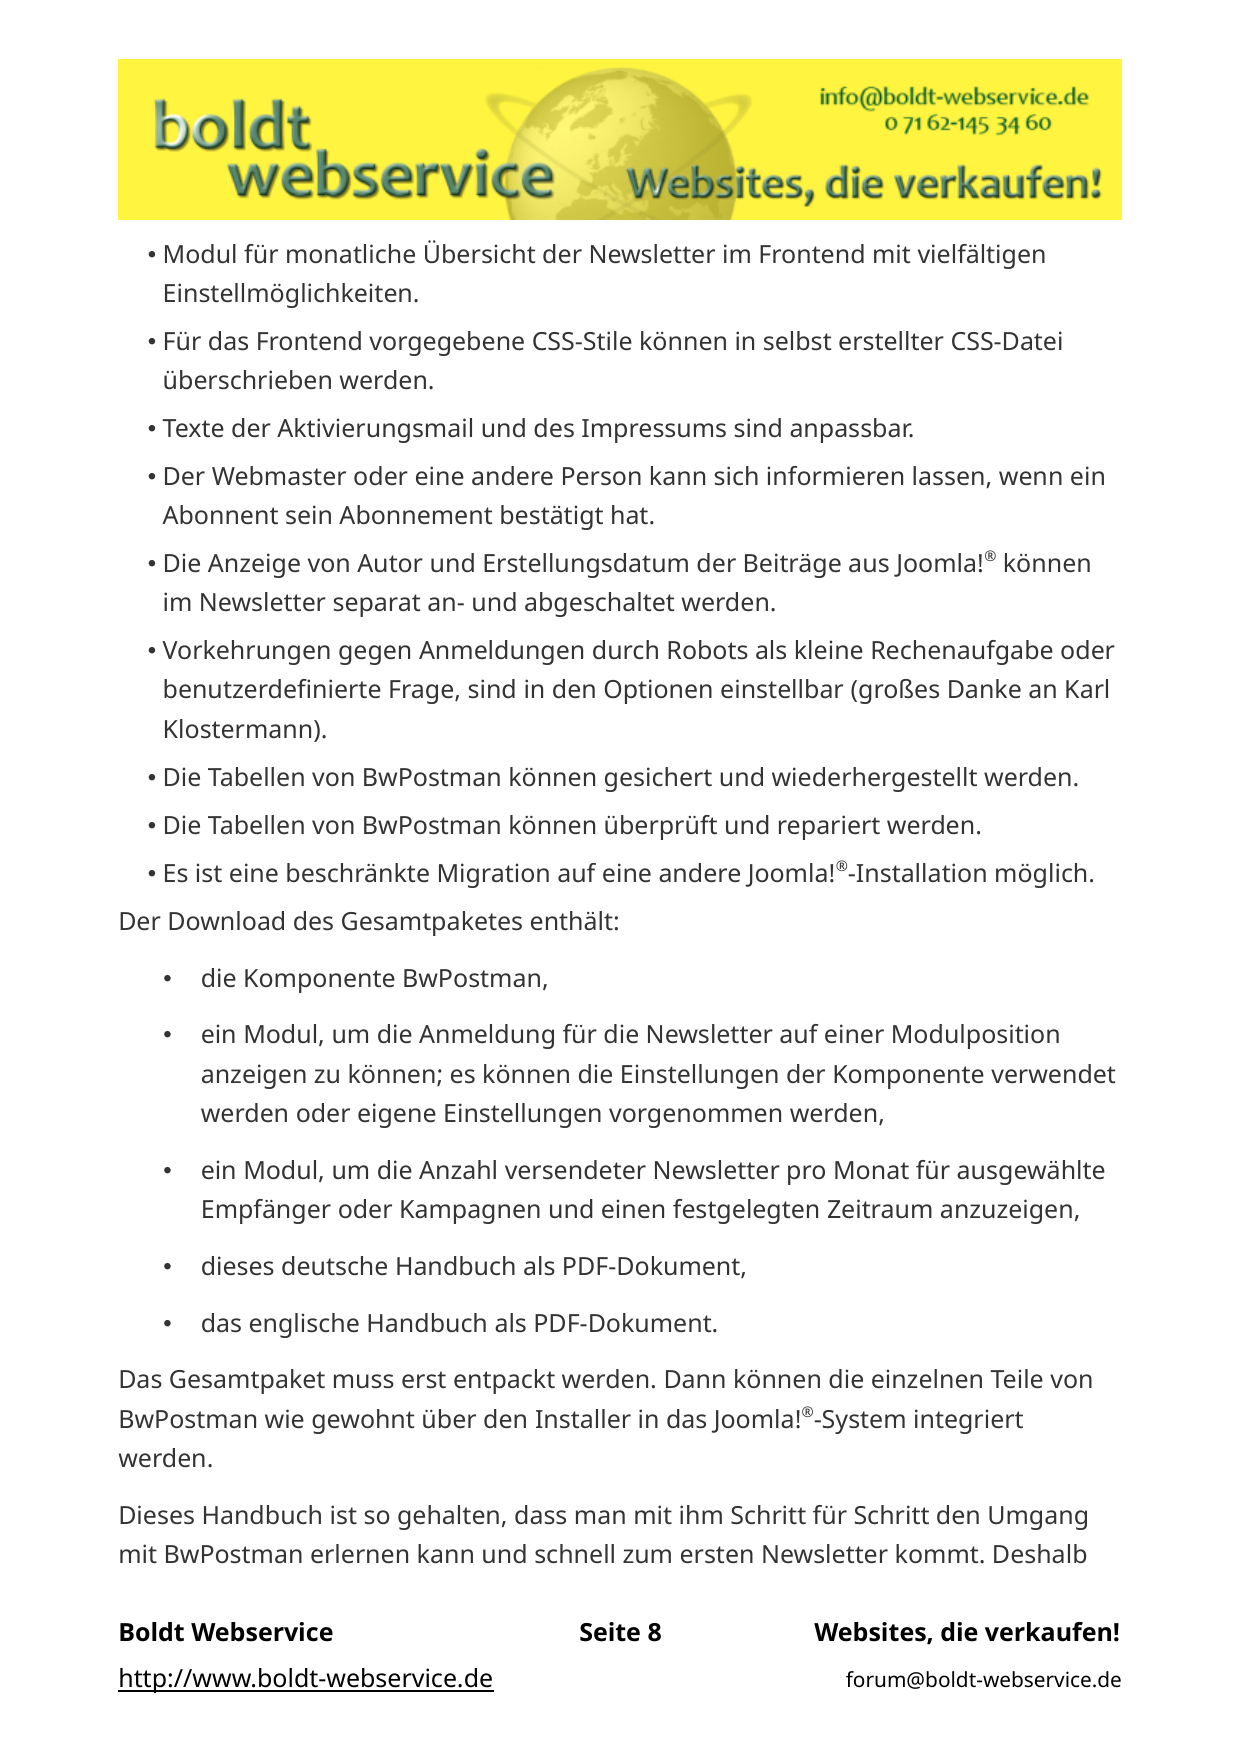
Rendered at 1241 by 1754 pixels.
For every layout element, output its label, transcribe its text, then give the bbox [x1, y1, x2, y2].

list Die Tabellen von BwPostman können überprüft und repariert werden. [148, 807, 1122, 841]
text Dieses Handbuch ist so gehalten, dass man mit ihm Schritt für Schritt den Umgang mit BwPostman erlernen kann und schnell zum ersten Newsletter kommt. Deshalb [118, 1497, 1122, 1571]
list dieses deutsche Handbuch als PDF-Dokument, [163, 1248, 1122, 1282]
list Der Webmaster oder eine andere Person kann sich informieren lassen, wenn ein Abonnent sein Abonnement bestätigt hat. [148, 459, 1122, 532]
list Die Anzeige von Autor und Erstellungsdatum der Beiträge aus Joomla!® können im Newsletter separat an- und abgeschaltet werden. [148, 546, 1122, 619]
list Texte der Aktivierungsmail und des Impressums sind anpassbar. [148, 411, 1122, 445]
list Die Tabellen von BwPostman können gesichert und wiederhergestellt werden. [148, 759, 1122, 793]
picture [118, 59, 1123, 220]
list ein Modul, um die Anmeldung für die Newsletter auf einer Modulposition anzeigen zu können; es können die Einstellungen der Komponente verwendet werden oder eigene Einstellungen vorgenommen werden, [163, 1017, 1122, 1129]
list Für das Frontend vorgegebene CSS-Stile können in selbst erstellter CSS-Datei überschrieben werden. [148, 323, 1122, 397]
list das englische Handbuch als PDF-Dokument. [163, 1305, 1122, 1339]
list Vorkehrungen gegen Anmeldungen durch Robots als kleine Rechenaufgabe oder benutzerdefinierte Frage, sind in den Optionen einstellbar (großes Danke an Karl Klostermann). [148, 633, 1122, 745]
text Der Download des Gesamtpaketes enthält: [118, 903, 1122, 937]
list ein Modul, um die Anzahl versendeter Newsletter pro Monat für ausgewählte Empfänger oder Kampagnen und einen festgelegten Zeitraum anzuzeigen, [163, 1152, 1122, 1226]
list Modul für monatliche Übersicht der Newsletter im Frontend mit vielfältigen Einstellmöglichkeiten. [148, 236, 1122, 309]
list die Komponente BwPostman, [163, 960, 1122, 994]
list Es ist eine beschränkte Migration auf eine andere Joomla!®-Installation möglich. [148, 855, 1122, 889]
text Das Gesamtpaket muss erst entpackt werden. Dann können die einzelnen Teile von BwPostman wie gewohnt über den Installer in das Joomla!®-System integriert werden. [118, 1362, 1122, 1474]
